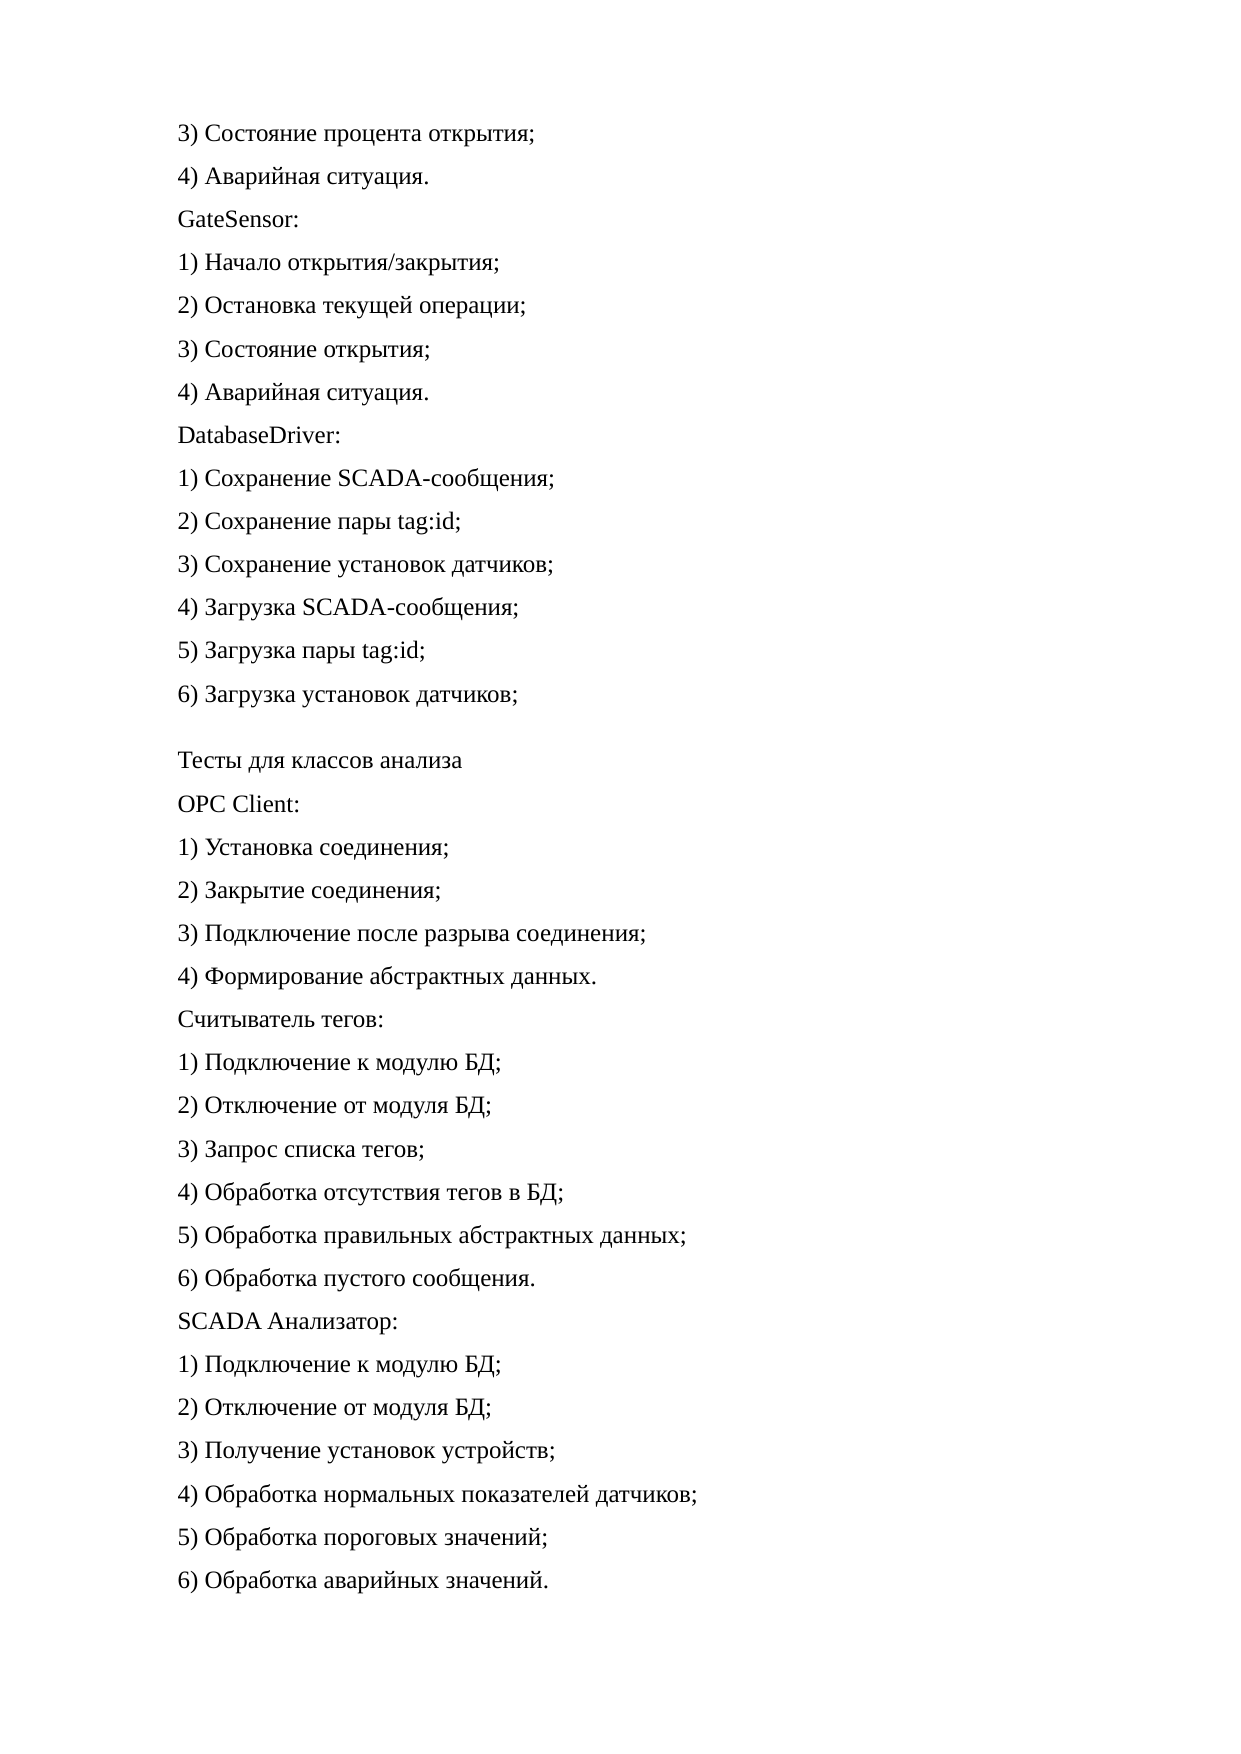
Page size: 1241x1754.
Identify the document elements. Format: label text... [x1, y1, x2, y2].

text 3) Получение установок устройств; [118, 1436, 1122, 1464]
text 2) Сохранение пары tag:id; [118, 506, 1122, 535]
text 1) Подключение к модулю БД; [118, 1047, 1122, 1076]
text 6) Обработка пустого сообщения. [118, 1263, 1122, 1292]
text GateSensor: [118, 204, 1122, 233]
text 4) Обработка отсутствия тегов в БД; [118, 1177, 1122, 1206]
text 5) Загрузка пары tag:id; [118, 636, 1122, 664]
text 5) Обработка правильных абстрактных данных; [118, 1220, 1122, 1249]
text 1) Установка соединения; [118, 832, 1122, 861]
text 5) Обработка пороговых значений; [118, 1522, 1122, 1551]
text 4) Аварийная ситуация. [118, 377, 1122, 406]
text 6) Загрузка установок датчиков; [118, 679, 1122, 707]
text 4) Обработка нормальных показателей датчиков; [118, 1479, 1122, 1507]
text SCADA Анализатор: [118, 1306, 1122, 1335]
text 1) Начало открытия/закрытия; [118, 247, 1122, 276]
text 4) Аварийная ситуация. [118, 161, 1122, 190]
text 1) Сохранение SCADA-сообщения; [118, 463, 1122, 492]
text 3) Состояние открытия; [118, 334, 1122, 362]
text 2) Закрытие соединения; [118, 875, 1122, 904]
text 2) Остановка текущей операции; [118, 291, 1122, 319]
text 6) Обработка аварийных значений. [118, 1565, 1122, 1594]
text 3) Состояние процента открытия; [118, 118, 1122, 147]
text 3) Запрос списка тегов; [118, 1134, 1122, 1162]
text 4) Загрузка SCADA-сообщения; [118, 592, 1122, 621]
subtitle Тесты для классов анализа [177, 746, 1122, 774]
text Считыватель тегов: [118, 1004, 1122, 1033]
text 3) Сохранение установок датчиков; [118, 549, 1122, 578]
text 4) Формирование абстрактных данных. [118, 961, 1122, 990]
text DatabaseDriver: [118, 420, 1122, 449]
text 2) Отключение от модуля БД; [118, 1392, 1122, 1421]
text 3) Подключение после разрыва соединения; [118, 918, 1122, 947]
text OPC Client: [118, 789, 1122, 817]
text 1) Подключение к модулю БД; [118, 1349, 1122, 1378]
text 2) Отключение от модуля БД; [118, 1091, 1122, 1119]
